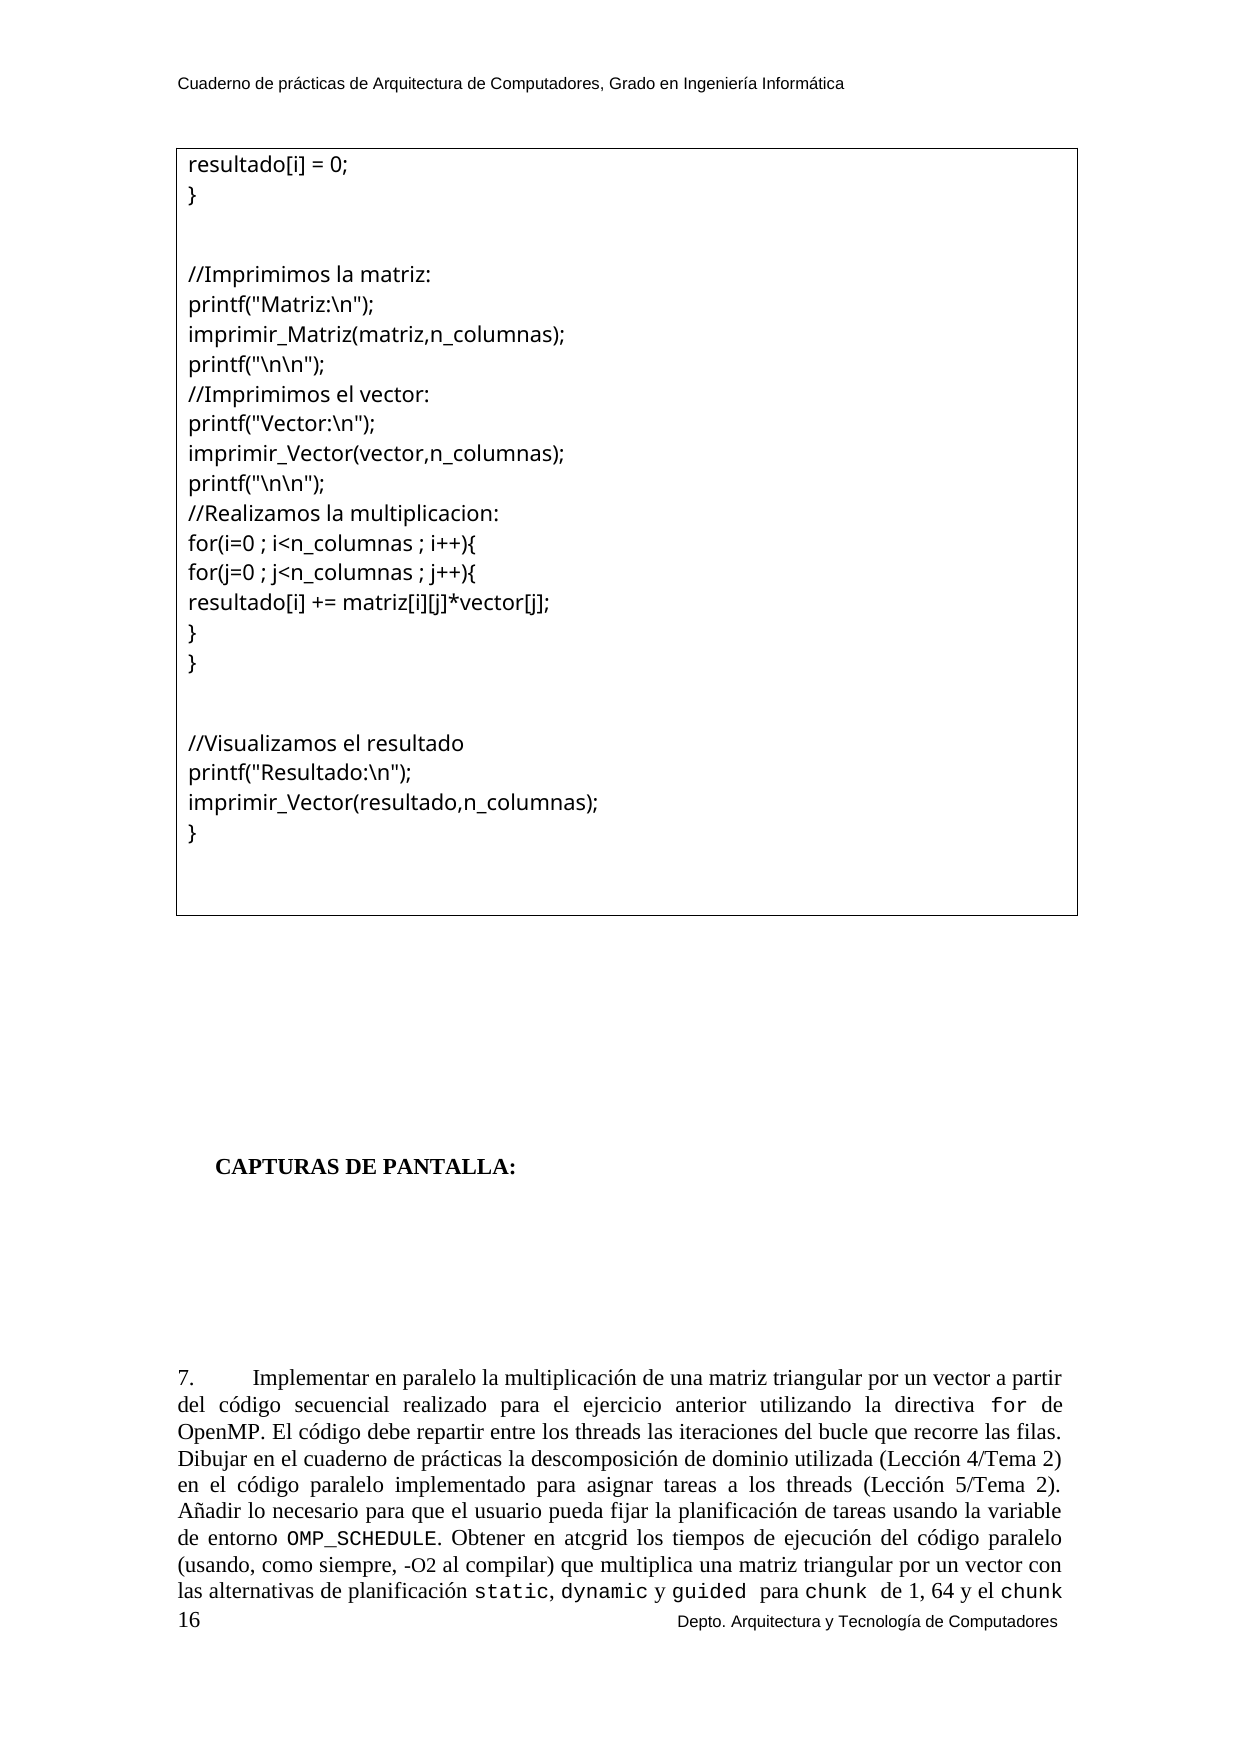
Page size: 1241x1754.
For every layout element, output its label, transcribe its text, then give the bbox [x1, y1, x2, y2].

text CAPTURAS DE PANTALLA: [215, 1153, 1063, 1179]
list Implementar en paralelo la multiplicación de una matriz triangular por un vector a partir del código secuencial realizado para el ejercicio anterior utilizando la directiva for de OpenMP. El código debe repartir entre los threads las iteraciones del bucle que recorre las filas. Dibujar en el cuaderno de prácticas la descomposición de dominio utilizada (Lección 4/Tema 2) en el código paralelo implementado para asignar tareas a los threads (Lección 5/Tema 2). Añadir lo necesario para que el usuario pueda fijar la planificación de tareas usando la variable de entorno OMP_SCHEDULE. Obtener en atcgrid los tiempos de ejecución del código paralelo (usando, como siempre, -O2 al compilar) que multiplica una matriz triangular por un vector con las alternativas de planificación static, dynamic y guided para chunk de 1, 64 y el chunk [177, 1364, 1063, 1605]
table_header resultado[i] = 0; } //Imprimimos la matriz: printf("Matriz:\n"); imprimir_Matriz(matriz,n_columnas); printf("\n\n"); //Imprimimos el vector: printf("Vector:\n"); imprimir_Vector(vector,n_columnas); printf("\n\n"); //Realizamos la multiplicacion: for(i=0 ; i<n_columnas ; i++){ for(j=0 ; j<n_columnas ; j++){ resultado[i] += matriz[i][j]*vector[j]; } } //Visualizamos el resultado printf("Resultado:\n"); imprimir_Vector(resultado,n_columnas); } [177, 149, 1077, 914]
